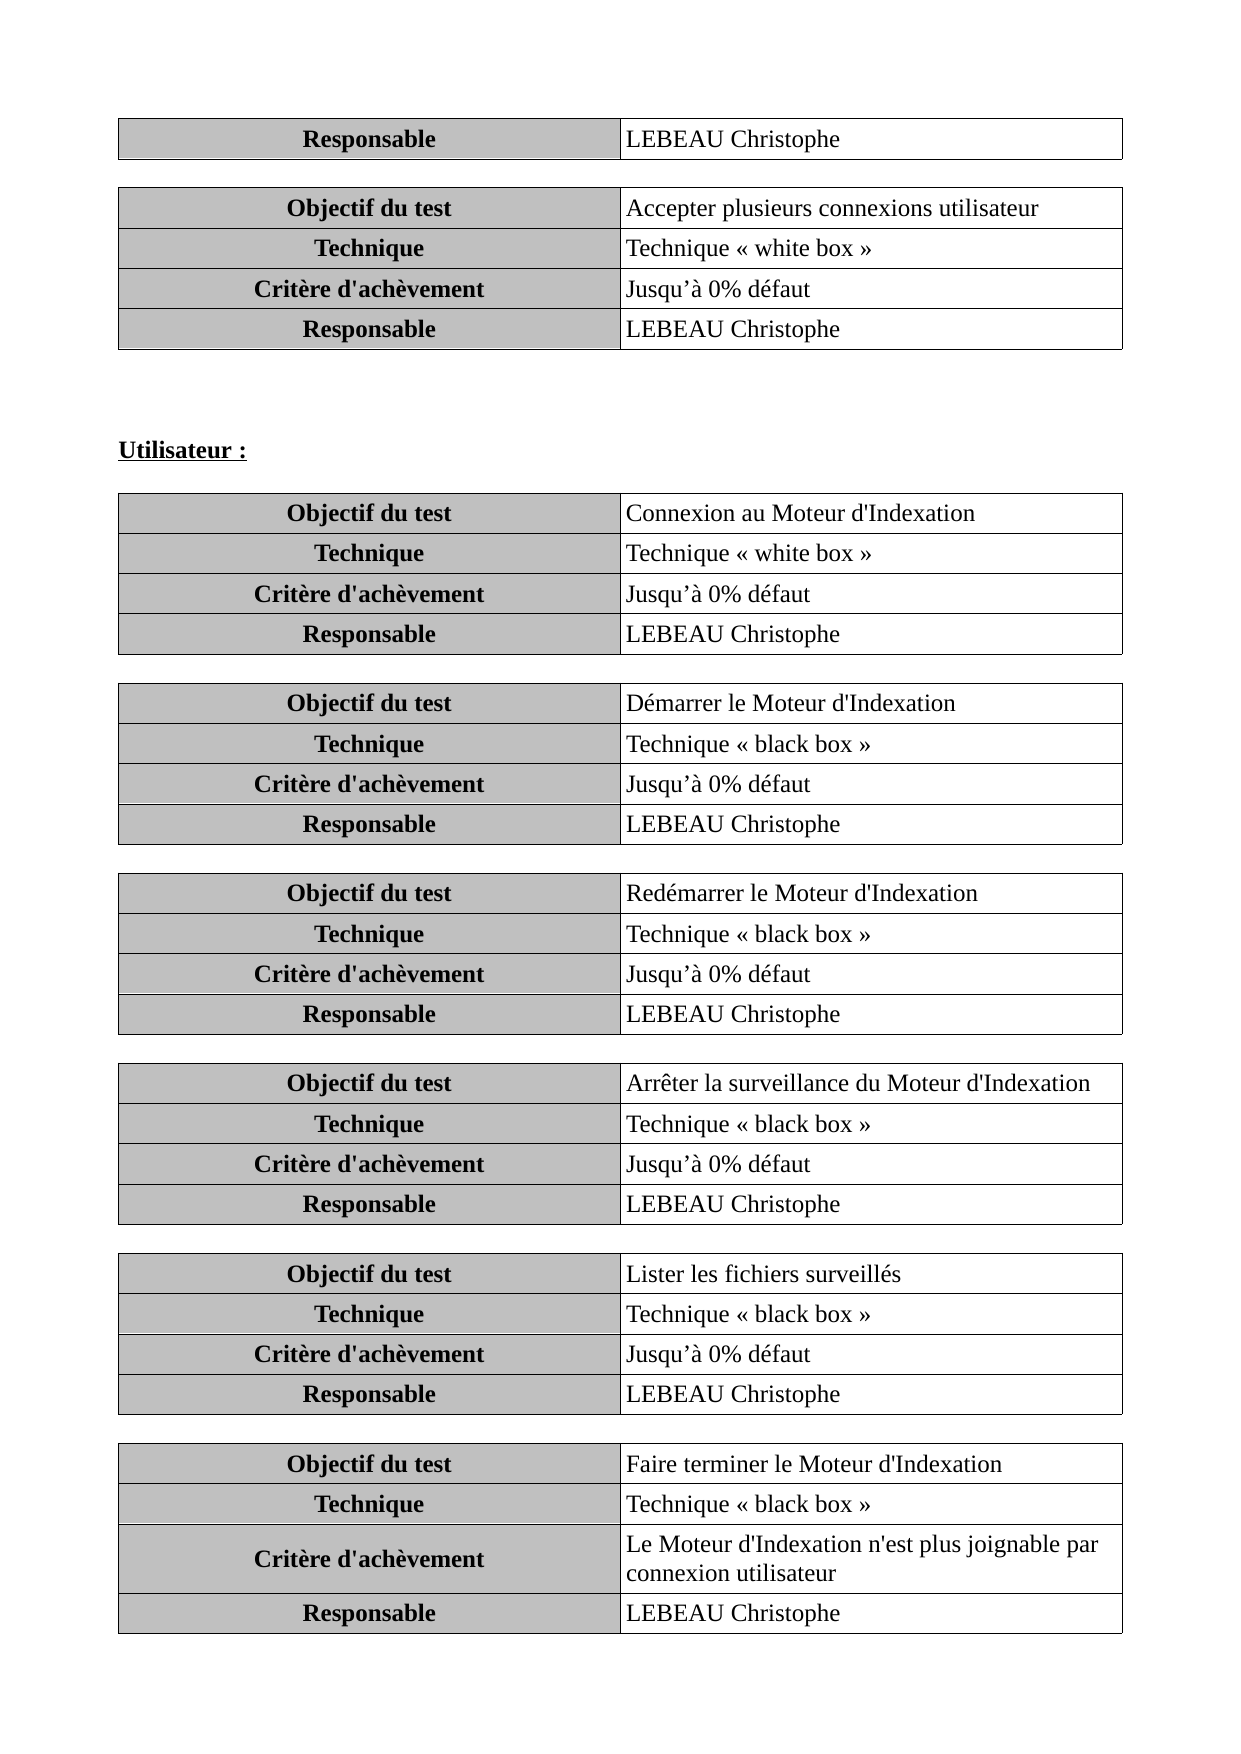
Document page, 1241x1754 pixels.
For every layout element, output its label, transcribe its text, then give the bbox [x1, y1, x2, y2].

table_cell LEBEAU Christophe [621, 995, 1122, 1034]
table_cell LEBEAU Christophe [621, 1375, 1122, 1414]
table_header Redémarrer le Moteur d'Indexation [621, 874, 1122, 913]
table_cell Responsable [119, 614, 620, 654]
table_cell Technique « black box » [621, 1294, 1122, 1333]
table_cell Technique [119, 724, 620, 763]
table_header Objectif du test [119, 494, 620, 533]
table_cell Responsable [119, 1185, 620, 1224]
table_cell Technique « black box » [621, 1484, 1122, 1523]
table_cell LEBEAU Christophe [621, 614, 1122, 654]
table_cell LEBEAU Christophe [621, 805, 1122, 844]
table_cell Jusqu’à 0% défaut [621, 574, 1122, 613]
table_header Objectif du test [119, 188, 620, 228]
table_header Accepter plusieurs connexions utilisateur [621, 188, 1122, 228]
table_header Lister les fichiers surveillés [621, 1254, 1122, 1293]
table_cell Technique « black box » [621, 1104, 1122, 1143]
table_header Objectif du test [119, 1064, 620, 1103]
table_cell Critère d'achèvement [119, 574, 620, 613]
table_cell Technique « black box » [621, 914, 1122, 953]
table_header Objectif du test [119, 1254, 620, 1293]
table_cell Jusqu’à 0% défaut [621, 954, 1122, 993]
table_header Objectif du test [119, 874, 620, 913]
table_cell Jusqu’à 0% défaut [621, 269, 1122, 308]
table_cell Responsable [119, 995, 620, 1034]
table_cell LEBEAU Christophe [621, 1185, 1122, 1224]
table_cell Jusqu’à 0% défaut [621, 1335, 1122, 1374]
table_cell Technique [119, 1104, 620, 1143]
table_cell Technique [119, 534, 620, 573]
table_cell Responsable [119, 805, 620, 844]
table_cell LEBEAU Christophe [621, 119, 1122, 158]
table_cell Technique « white box » [621, 534, 1122, 573]
table_cell Critère d'achèvement [119, 269, 620, 308]
table_cell Critère d'achèvement [119, 1525, 620, 1593]
table_header Objectif du test [119, 1444, 620, 1483]
table_cell Technique « white box » [621, 229, 1122, 268]
table_cell Responsable [119, 1594, 620, 1633]
table_cell Critère d'achèvement [119, 1335, 620, 1374]
text Utilisateur : [118, 435, 1122, 464]
table_cell Responsable [119, 1375, 620, 1414]
table_cell Technique [119, 229, 620, 268]
table_header Faire terminer le Moteur d'Indexation [621, 1444, 1122, 1483]
table_cell Responsable [119, 119, 620, 158]
table_cell Technique [119, 1484, 620, 1523]
table_cell LEBEAU Christophe [621, 1594, 1122, 1633]
table_cell Technique [119, 914, 620, 953]
table_cell Critère d'achèvement [119, 764, 620, 803]
table_cell Jusqu’à 0% défaut [621, 764, 1122, 803]
table_cell Responsable [119, 309, 620, 348]
table_cell Critère d'achèvement [119, 1144, 620, 1184]
table_cell Jusqu’à 0% défaut [621, 1144, 1122, 1184]
table_header Objectif du test [119, 684, 620, 723]
table_header Connexion au Moteur d'Indexation [621, 494, 1122, 533]
table_cell Critère d'achèvement [119, 954, 620, 993]
table_header Démarrer le Moteur d'Indexation [621, 684, 1122, 723]
table_cell Technique « black box » [621, 724, 1122, 763]
table_header Arrêter la surveillance du Moteur d'Indexation [621, 1064, 1122, 1103]
table_cell Le Moteur d'Indexation n'est plus joignable par connexion utilisateur [621, 1525, 1122, 1593]
table_cell LEBEAU Christophe [621, 309, 1122, 348]
table_cell Technique [119, 1294, 620, 1333]
